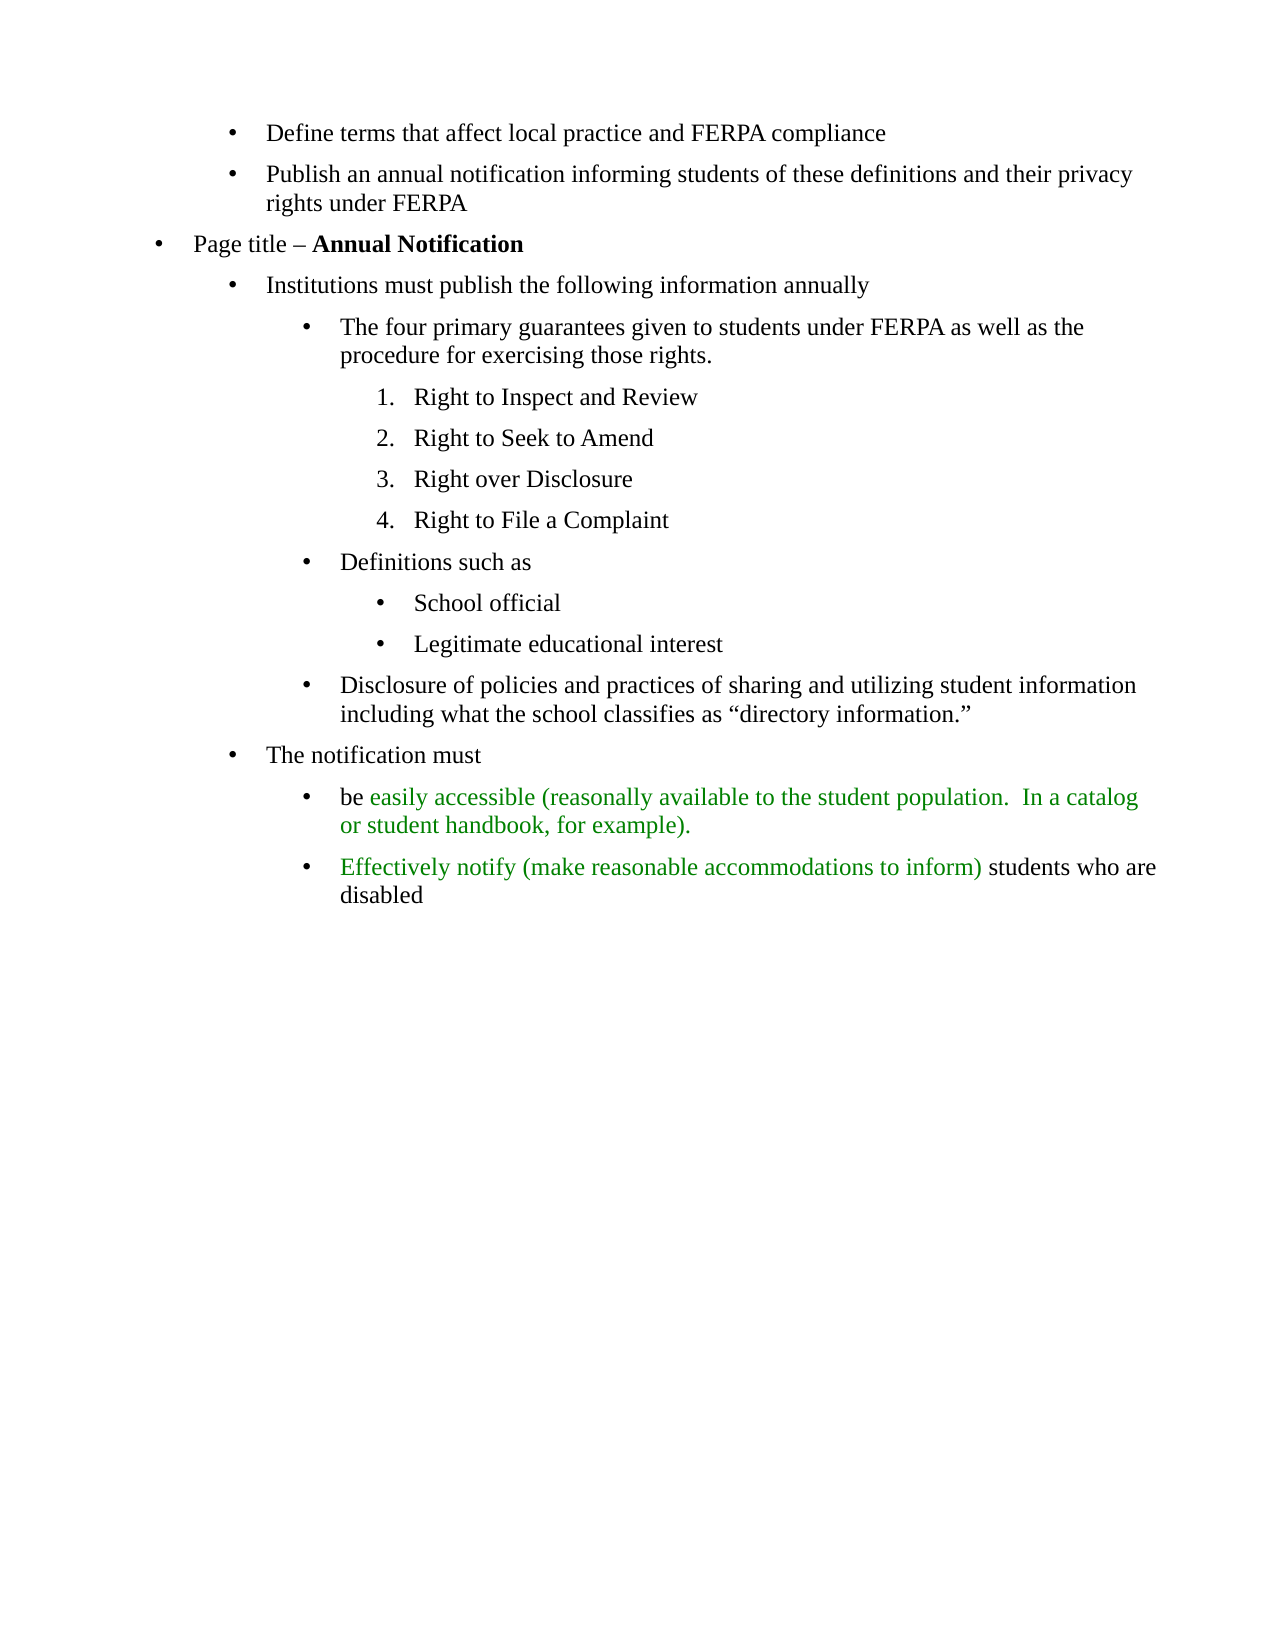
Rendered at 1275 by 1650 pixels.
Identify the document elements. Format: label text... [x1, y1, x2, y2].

list be easily accessible (reasonally available to the student population. In a catalog or student handbook, for example). [302, 782, 1157, 839]
list Disclosure of policies and practices of sharing and utilizing student information including what the school classifies as “directory information.” [302, 671, 1157, 728]
list Institutions must publish the following information annually [228, 271, 1157, 299]
list Page title – Annual Notification [154, 229, 1157, 258]
list Effectively notify (make reasonable accommodations to inform) students who are disabled [302, 852, 1157, 909]
list Right over Disclosure [376, 464, 1157, 493]
list Publish an annual notification informing students of these definitions and their privacy rights under FERPA [228, 159, 1157, 217]
list Define terms that affect local practice and FERPA compliance [228, 118, 1157, 147]
list The notification must [228, 741, 1157, 769]
list Right to Seek to Amend [376, 423, 1157, 452]
list The four primary guarantees given to students under FERPA as well as the procedure for exercising those rights. [302, 312, 1157, 369]
list School official [376, 588, 1157, 617]
list Right to Inspect and Review [376, 382, 1157, 411]
list Right to File a Complaint [376, 506, 1157, 534]
list Legitimate educational interest [376, 629, 1157, 658]
list Definitions such as [302, 547, 1157, 576]
